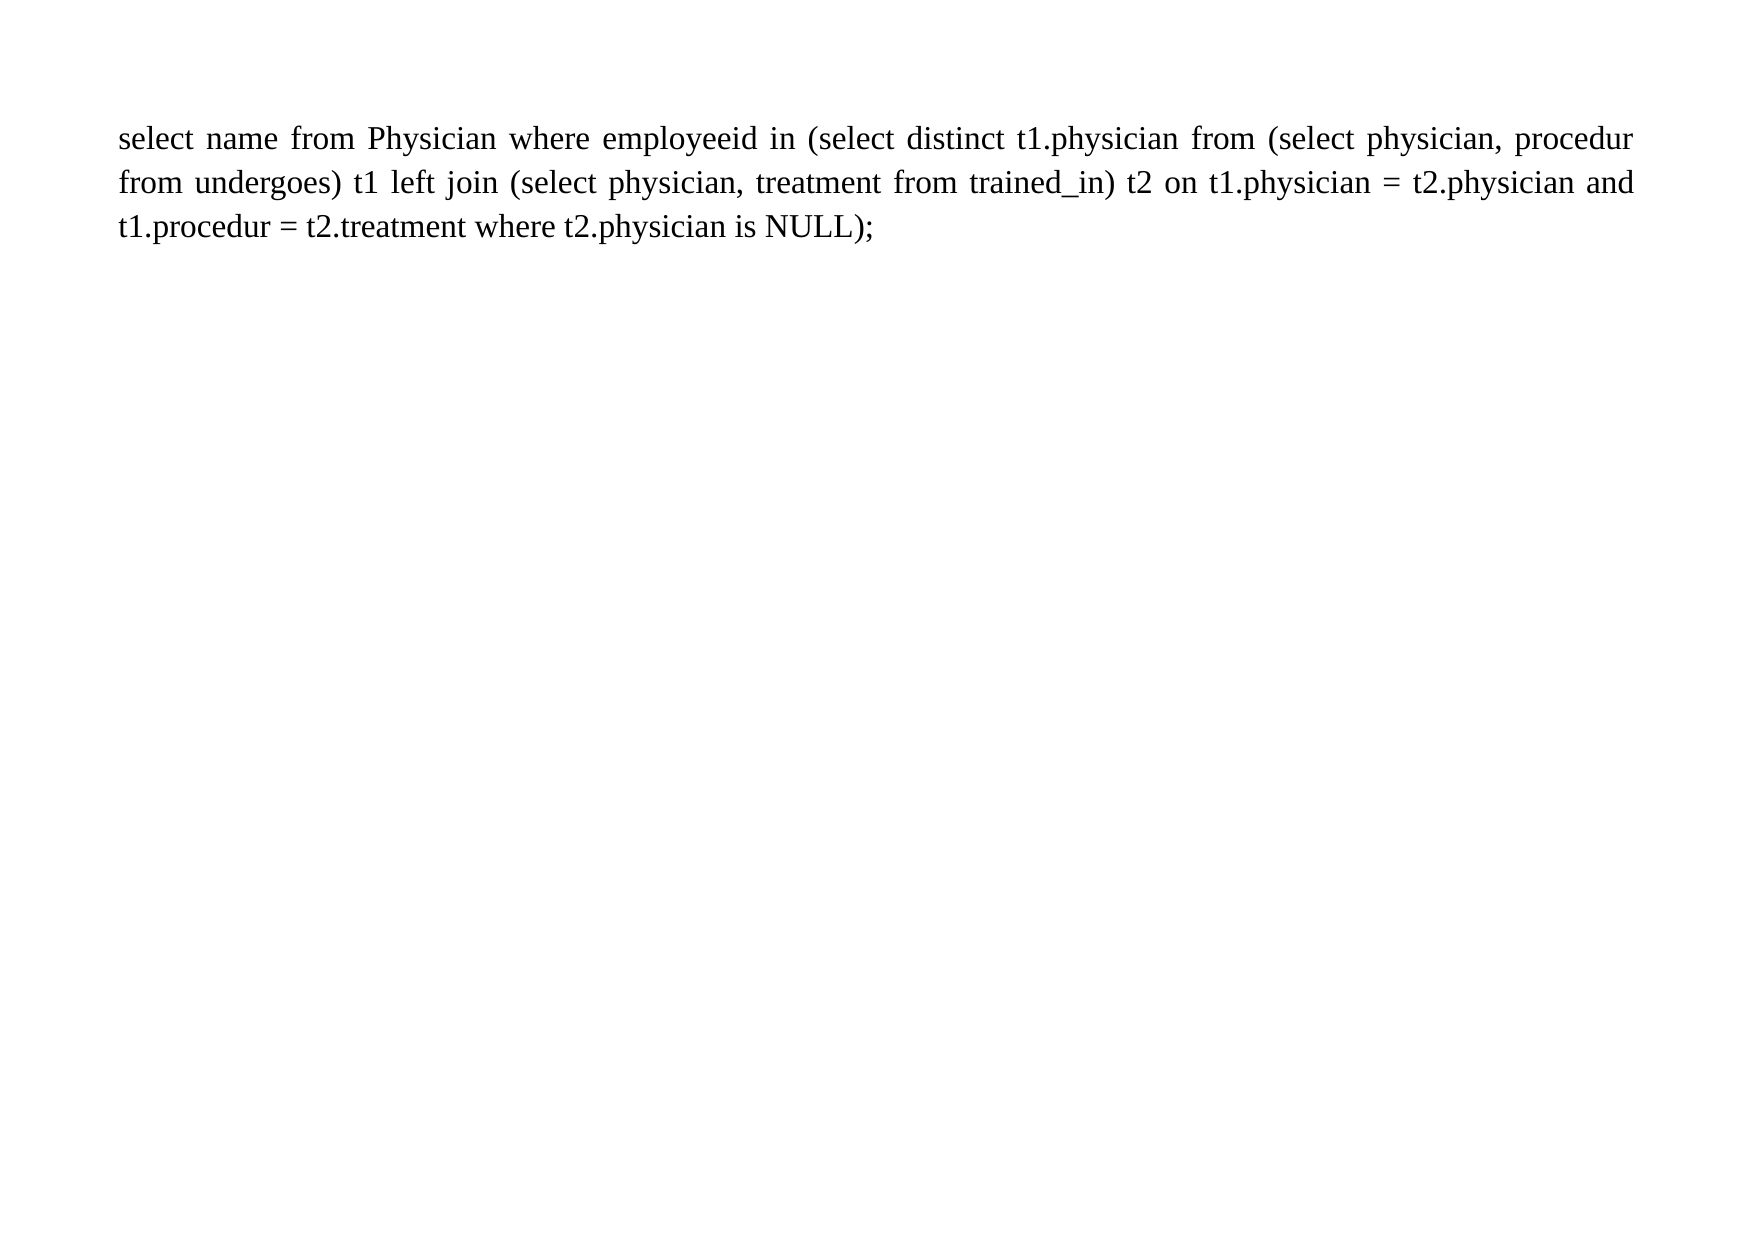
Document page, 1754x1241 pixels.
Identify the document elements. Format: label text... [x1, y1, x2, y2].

text select name from Physician where employeeid in (select distinct t1.physician from (select physician, procedur from undergoes) t1 left join (select physician, treatment from trained_in) t2 on t1.physician = t2.physician and t1.procedur = t2.treatment where t2.physician is NULL); [118, 118, 1636, 244]
